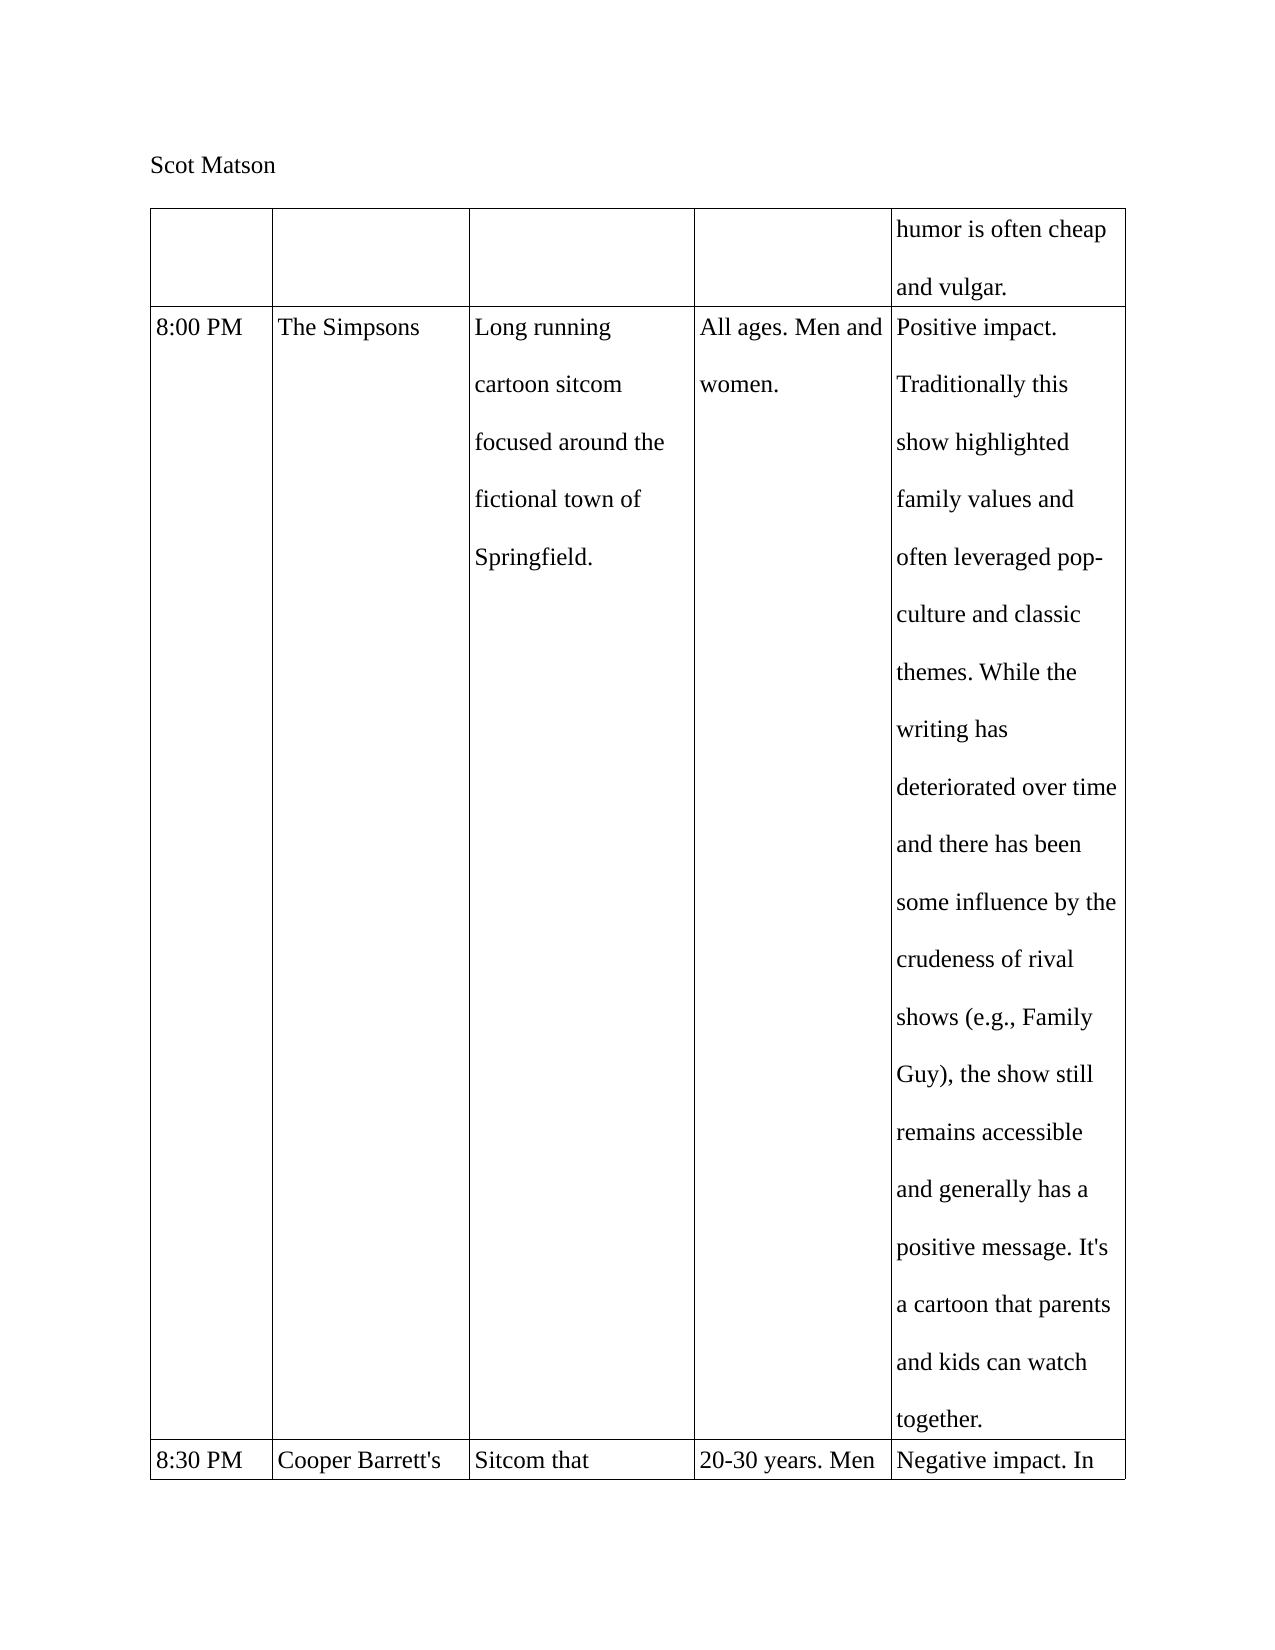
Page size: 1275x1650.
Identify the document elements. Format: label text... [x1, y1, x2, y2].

table_cell The Simpsons [273, 307, 469, 1439]
table_cell Positive impact. Traditionally this show highlighted family values and often leveraged pop-culture and classic themes. While the writing has deteriorated over time and there has been some influence by the crudeness of rival shows (e.g., Family Guy), the show still remains accessible and generally has a positive message. It's a cartoon that parents and kids can watch together. [892, 307, 1125, 1439]
table_cell [695, 209, 891, 306]
table_cell Cooper Barrett's [273, 1440, 469, 1479]
table_cell [470, 209, 694, 306]
table_cell [273, 209, 469, 306]
table_cell All ages. Men and women. [695, 307, 891, 1439]
table_cell 8:00 PM [151, 307, 272, 1439]
table_cell 20-30 years. Men [695, 1440, 891, 1479]
table_cell [151, 209, 272, 306]
table_cell humor is often cheap and vulgar. [892, 209, 1125, 306]
table_cell 8:30 PM [151, 1440, 272, 1479]
table_cell Long running cartoon sitcom focused around the fictional town of Springfield. [470, 307, 694, 1439]
table_cell Sitcom that [470, 1440, 694, 1479]
table_cell Negative impact. In [892, 1440, 1125, 1479]
